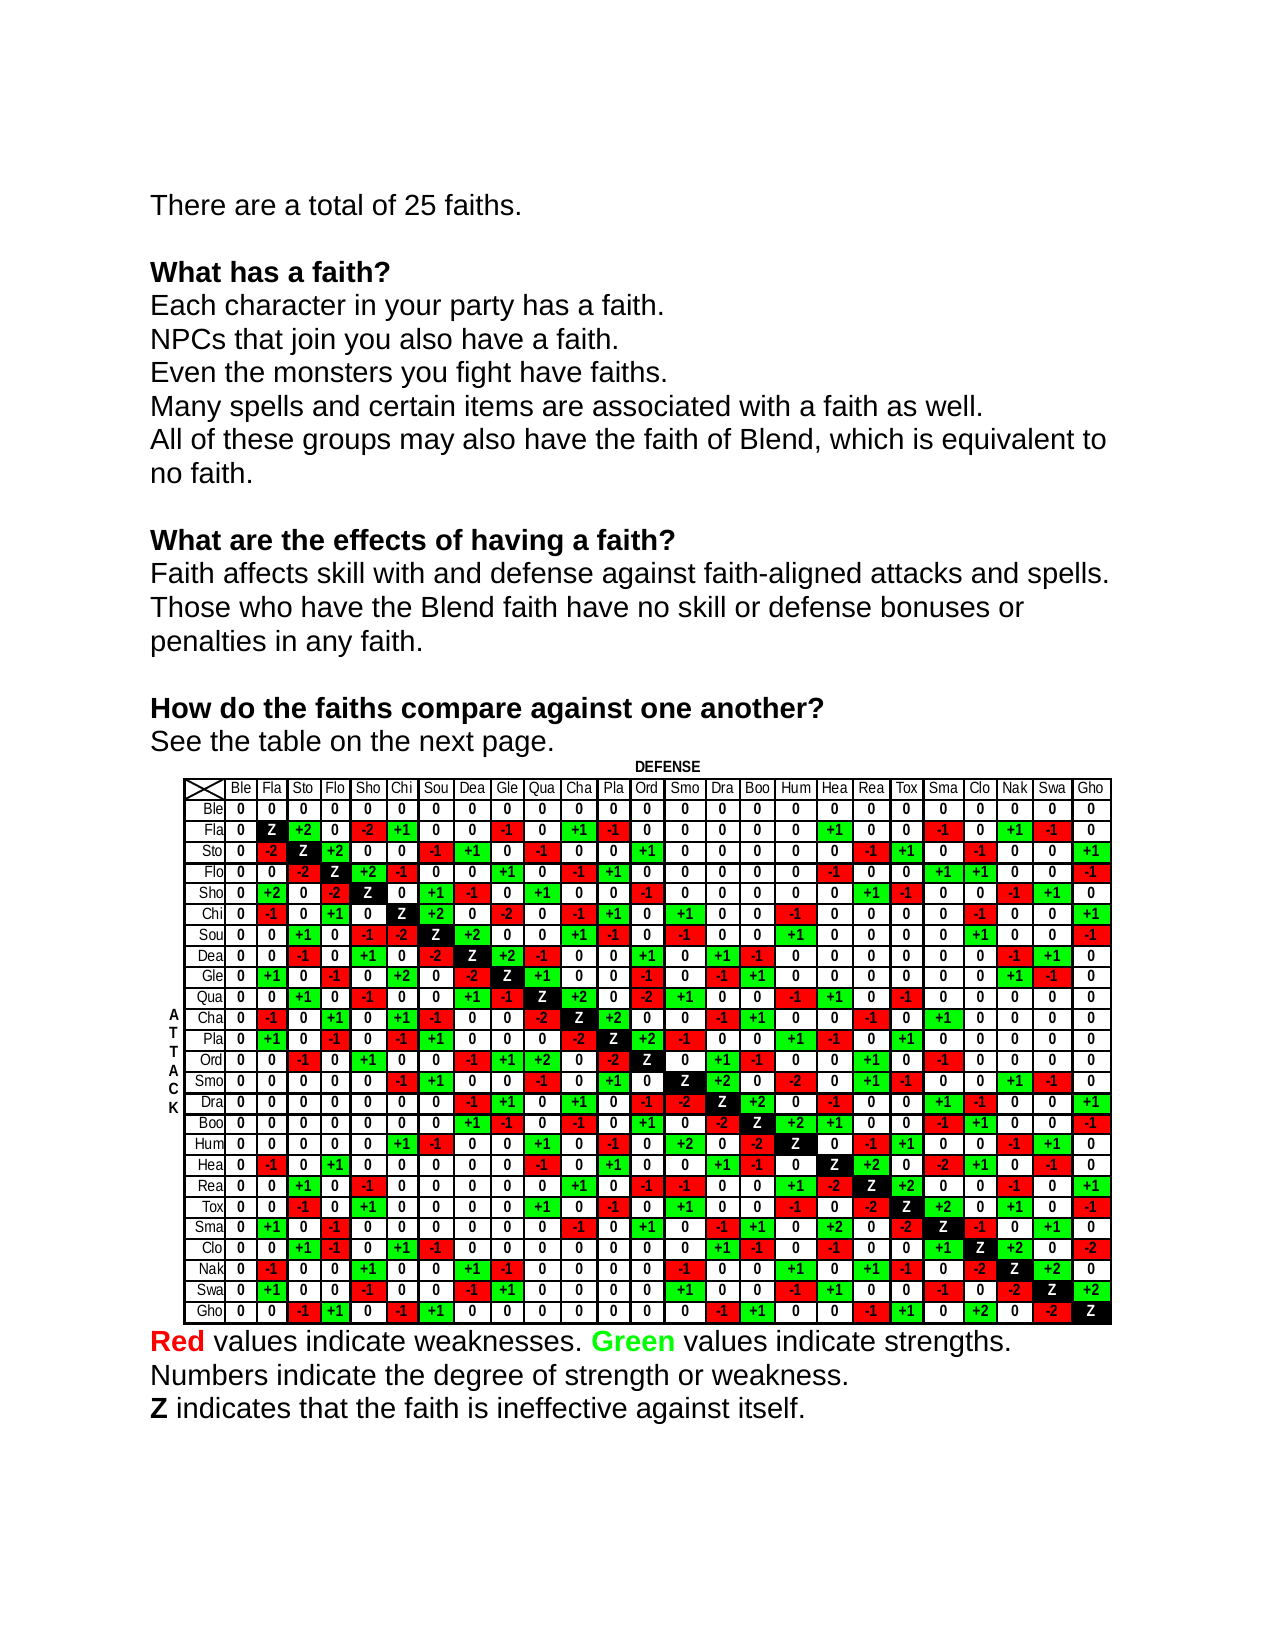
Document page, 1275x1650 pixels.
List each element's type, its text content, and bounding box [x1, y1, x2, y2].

text What has a faith? [150, 254, 1125, 288]
text NPCs that join you also have a faith. [150, 322, 1125, 355]
text Z indicates that the faith is ineffective against itself. [150, 1391, 1125, 1425]
text Many spells and certain items are associated with a faith as well. [150, 389, 1125, 422]
text Each character in your party has a faith. [150, 288, 1125, 322]
text Red values indicate weaknesses. Green values indicate strengths. [150, 758, 1125, 1358]
text See the table on the next page. [150, 724, 1125, 758]
text Even the monsters you fight have faiths. [150, 355, 1125, 389]
text All of these groups may also have the faith of Blend, which is equivalent to no faith. [150, 422, 1125, 489]
text How do the faiths compare against one another? [150, 691, 1125, 724]
text There are a total of 25 faiths. [150, 187, 1125, 221]
text Numbers indicate the degree of strength or weakness. [150, 1358, 1125, 1391]
text Faith affects skill with and defense against faith-aligned attacks and spells. Those who have the Blend faith have no skill or defense bonuses or penalties in any faith. [150, 556, 1125, 657]
text What are the effects of having a faith? [150, 523, 1125, 556]
